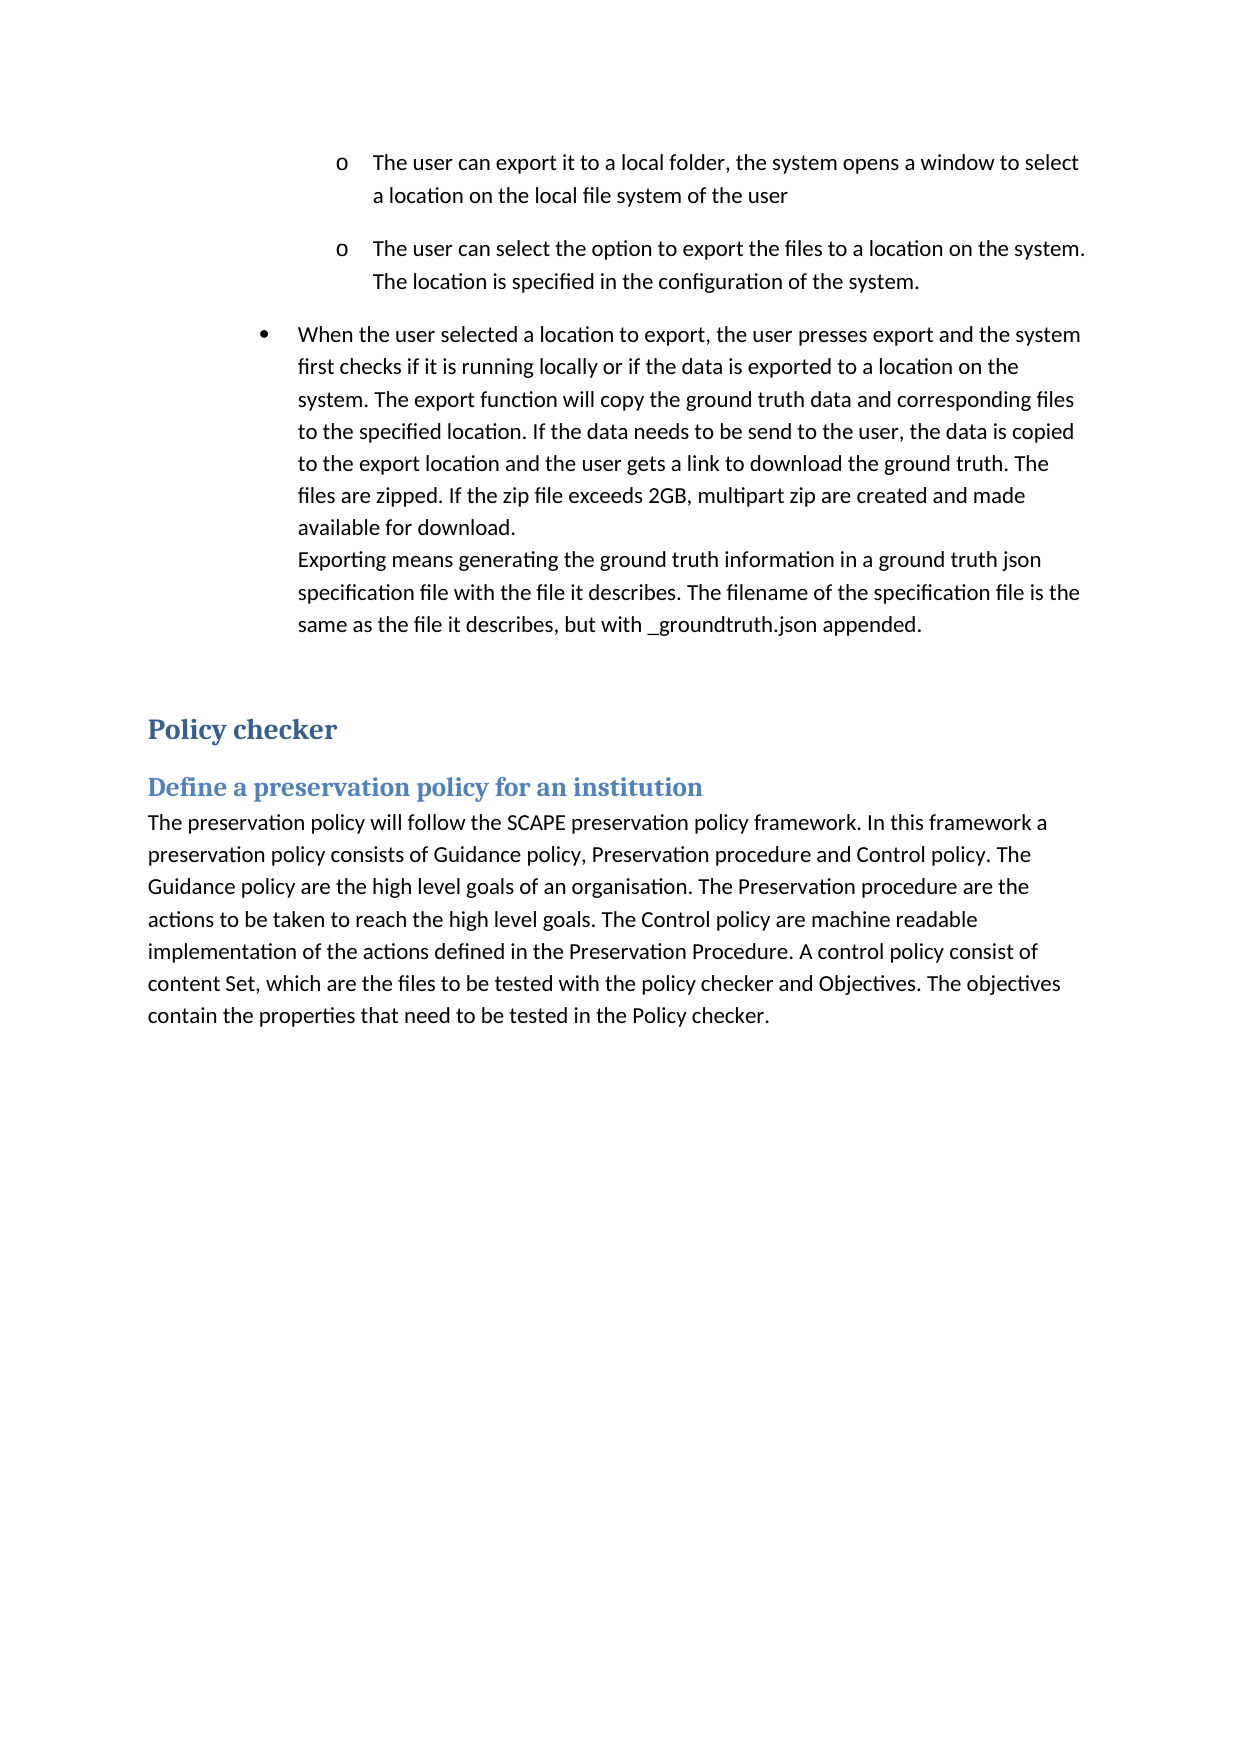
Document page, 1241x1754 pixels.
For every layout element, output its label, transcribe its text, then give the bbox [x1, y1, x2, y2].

list When the user selected a location to export, the user presses export and the system first checks if it is running locally or if the data is exported to a location on the system. The export function will copy the ground truth data and corresponding files to the specified location. If the data needs to be send to the user, the data is copied to the export location and the user gets a link to download the ground truth. The files are zipped. If the zip file exceeds 2GB, multipart zip are created and made available for download. Exporting means generating the ground truth information in a ground truth json specification file with the file it describes. The filename of the specification file is the same as the file it describes, but with _groundtruth.json appended. [260, 320, 1093, 638]
list The user can export it to a local folder, the system opens a window to select a location on the local file system of the user [335, 148, 1093, 209]
subtitle Define a preservation policy for an institution [148, 772, 1093, 803]
list The user can select the option to export the files to a location on the system. The location is specified in the configuration of the system. [335, 234, 1093, 295]
text The preservation policy will follow the SCAPE preservation policy framework. In this framework a preservation policy consists of Guidance policy, Preservation procedure and Control policy. The Guidance policy are the high level goals of an organisation. The Preservation procedure are the actions to be taken to reach the high level goals. The Control policy are machine readable implementation of the actions defined in the Preservation Procedure. A control policy consist of content Set, which are the files to be tested with the policy checker and Objectives. The objectives contain the properties that need to be tested in the Policy checker. [148, 808, 1093, 1029]
subtitle Policy checker [148, 713, 1093, 747]
